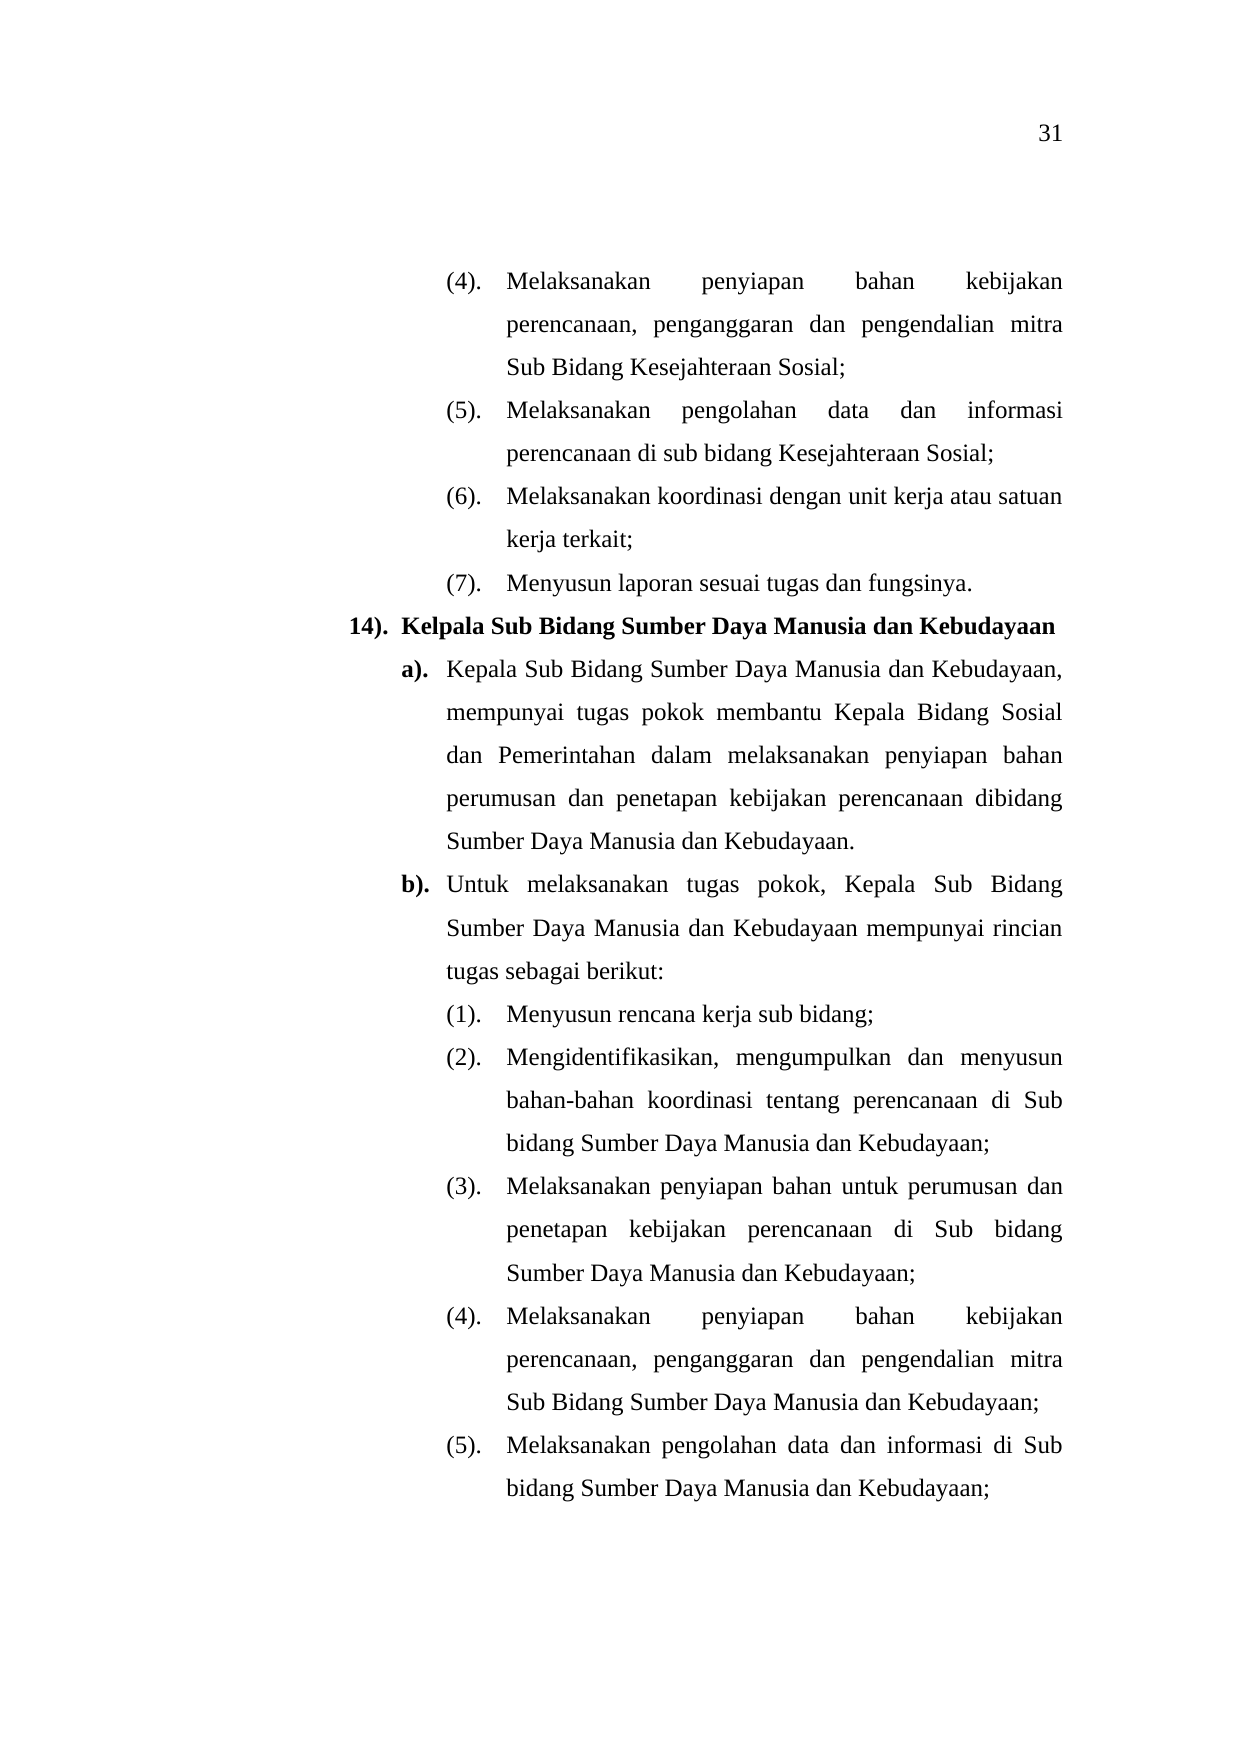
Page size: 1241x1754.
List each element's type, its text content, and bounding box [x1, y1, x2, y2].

list Menyusun rencana kerja sub bidang; [446, 999, 1063, 1028]
list Kelpala Sub Bidang Sumber Daya Manusia dan Kebudayaan [349, 611, 1063, 639]
list Melaksanakan koordinasi dengan unit kerja atau satuan kerja terkait; [446, 481, 1063, 553]
list Melaksanakan penyiapan bahan kebijakan perencanaan, penganggaran dan pengendalian mitra Sub Bidang Kesejahteraan Sosial; [446, 266, 1063, 381]
list Kepala Sub Bidang Sumber Daya Manusia dan Kebudayaan, mempunyai tugas pokok membantu Kepala Bidang Sosial dan Pemerintahan dalam melaksanakan penyiapan bahan perumusan dan penetapan kebijakan perencanaan dibidang Sumber Daya Manusia dan Kebudayaan. [401, 654, 1063, 855]
list Untuk melaksanakan tugas pokok, Kepala Sub Bidang Sumber Daya Manusia dan Kebudayaan mempunyai rincian tugas sebagai berikut: [401, 869, 1063, 984]
list Menyusun laporan sesuai tugas dan fungsinya. [446, 568, 1063, 596]
list Melaksanakan pengolahan data dan informasi di Sub bidang Sumber Daya Manusia dan Kebudayaan; [446, 1430, 1063, 1502]
list Melaksanakan penyiapan bahan untuk perumusan dan penetapan kebijakan perencanaan di Sub bidang Sumber Daya Manusia dan Kebudayaan; [446, 1171, 1063, 1286]
list Mengidentifikasikan, mengumpulkan dan menyusun bahan-bahan koordinasi tentang perencanaan di Sub bidang Sumber Daya Manusia dan Kebudayaan; [446, 1042, 1063, 1157]
list Melaksanakan penyiapan bahan kebijakan perencanaan, penganggaran dan pengendalian mitra Sub Bidang Sumber Daya Manusia dan Kebudayaan; [446, 1301, 1063, 1416]
list Melaksanakan pengolahan data dan informasi perencanaan di sub bidang Kesejahteraan Sosial; [446, 395, 1063, 467]
